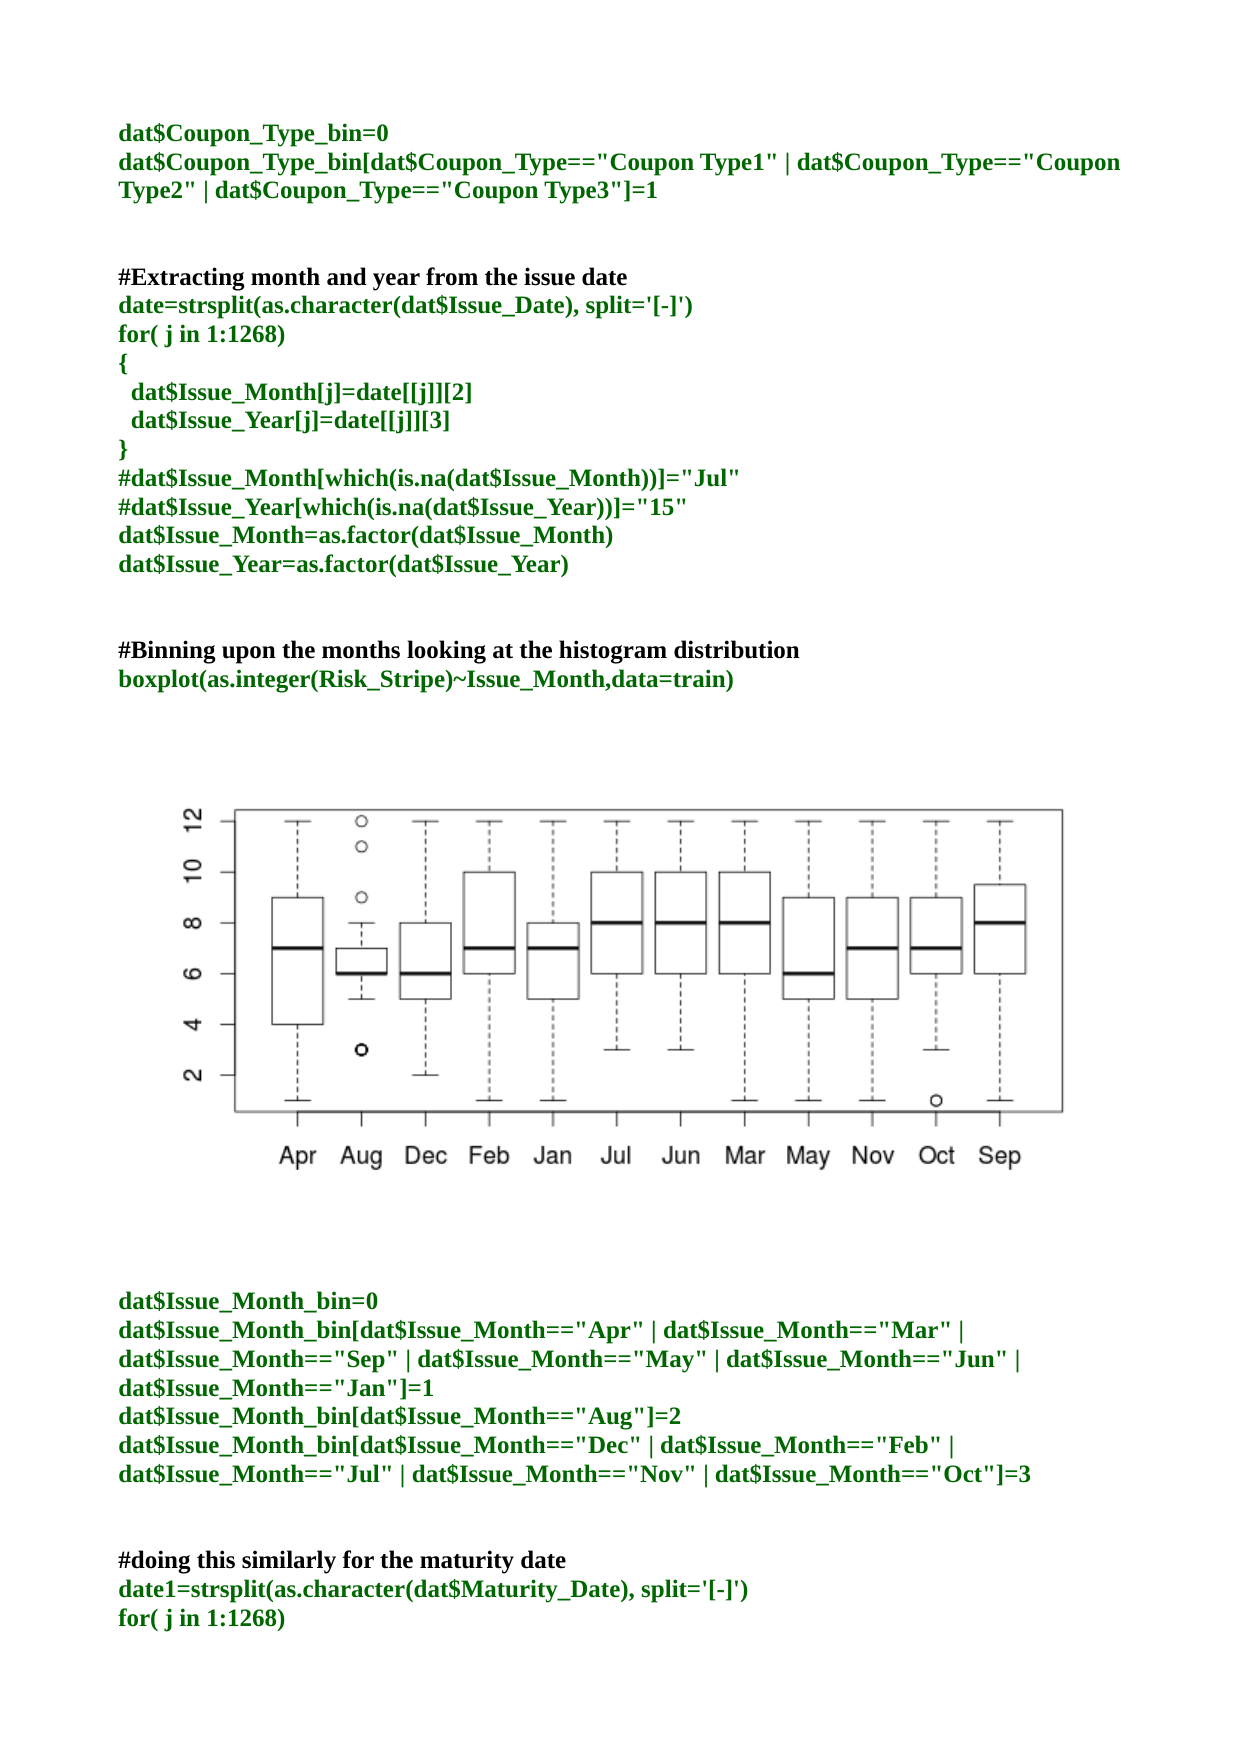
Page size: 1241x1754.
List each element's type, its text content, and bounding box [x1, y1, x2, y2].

text { [118, 348, 1122, 377]
text dat$Issue_Month=as.factor(dat$Issue_Month) [118, 521, 1122, 549]
text } [118, 434, 1122, 463]
text date1=strsplit(as.character(dat$Maturity_Date), split='[-]') [118, 1574, 1122, 1603]
text #doing this similarly for the maturity date [118, 1545, 1122, 1574]
text for( j in 1:1268) [118, 1603, 1122, 1631]
text dat$Issue_Month_bin[dat$Issue_Month=="Aug"]=2 [118, 1401, 1122, 1430]
text #dat$Issue_Year[which(is.na(dat$Issue_Year))]="15" [118, 492, 1122, 521]
text #Binning upon the months looking at the histogram distribution [118, 636, 1122, 664]
text dat$Issue_Month_bin=0 [118, 1286, 1122, 1315]
text for( j in 1:1268) [118, 319, 1122, 348]
text dat$Issue_Month_bin[dat$Issue_Month=="Apr" | dat$Issue_Month=="Mar" | dat$Issue_Month=="Sep" | dat$Issue_Month=="May" | dat$Issue_Month=="Jun" | dat$Issue_Month=="Jan"]=1 [118, 1315, 1122, 1401]
text dat$Issue_Year[j]=date[[j]][3] [118, 406, 1122, 434]
text dat$Coupon_Type_bin[dat$Coupon_Type=="Coupon Type1" | dat$Coupon_Type=="Coupon Type2" | dat$Coupon_Type=="Coupon Type3"]=1 [118, 147, 1122, 204]
text boxplot(as.integer(Risk_Stripe)~Issue_Month,data=train) [118, 664, 1122, 693]
text dat$Issue_Month_bin[dat$Issue_Month=="Dec" | dat$Issue_Month=="Feb" | dat$Issue_Month=="Jul" | dat$Issue_Month=="Nov" | dat$Issue_Month=="Oct"]=3 [118, 1430, 1122, 1488]
text #dat$Issue_Month[which(is.na(dat$Issue_Month))]="Jul" [118, 463, 1122, 492]
text dat$Issue_Year=as.factor(dat$Issue_Year) [118, 549, 1122, 578]
text #Extracting month and year from the issue date [118, 262, 1122, 291]
picture [118, 693, 1123, 1258]
text date=strsplit(as.character(dat$Issue_Date), split='[-]') [118, 291, 1122, 319]
text dat$Coupon_Type_bin=0 [118, 118, 1122, 147]
text dat$Issue_Month[j]=date[[j]][2] [118, 377, 1122, 406]
